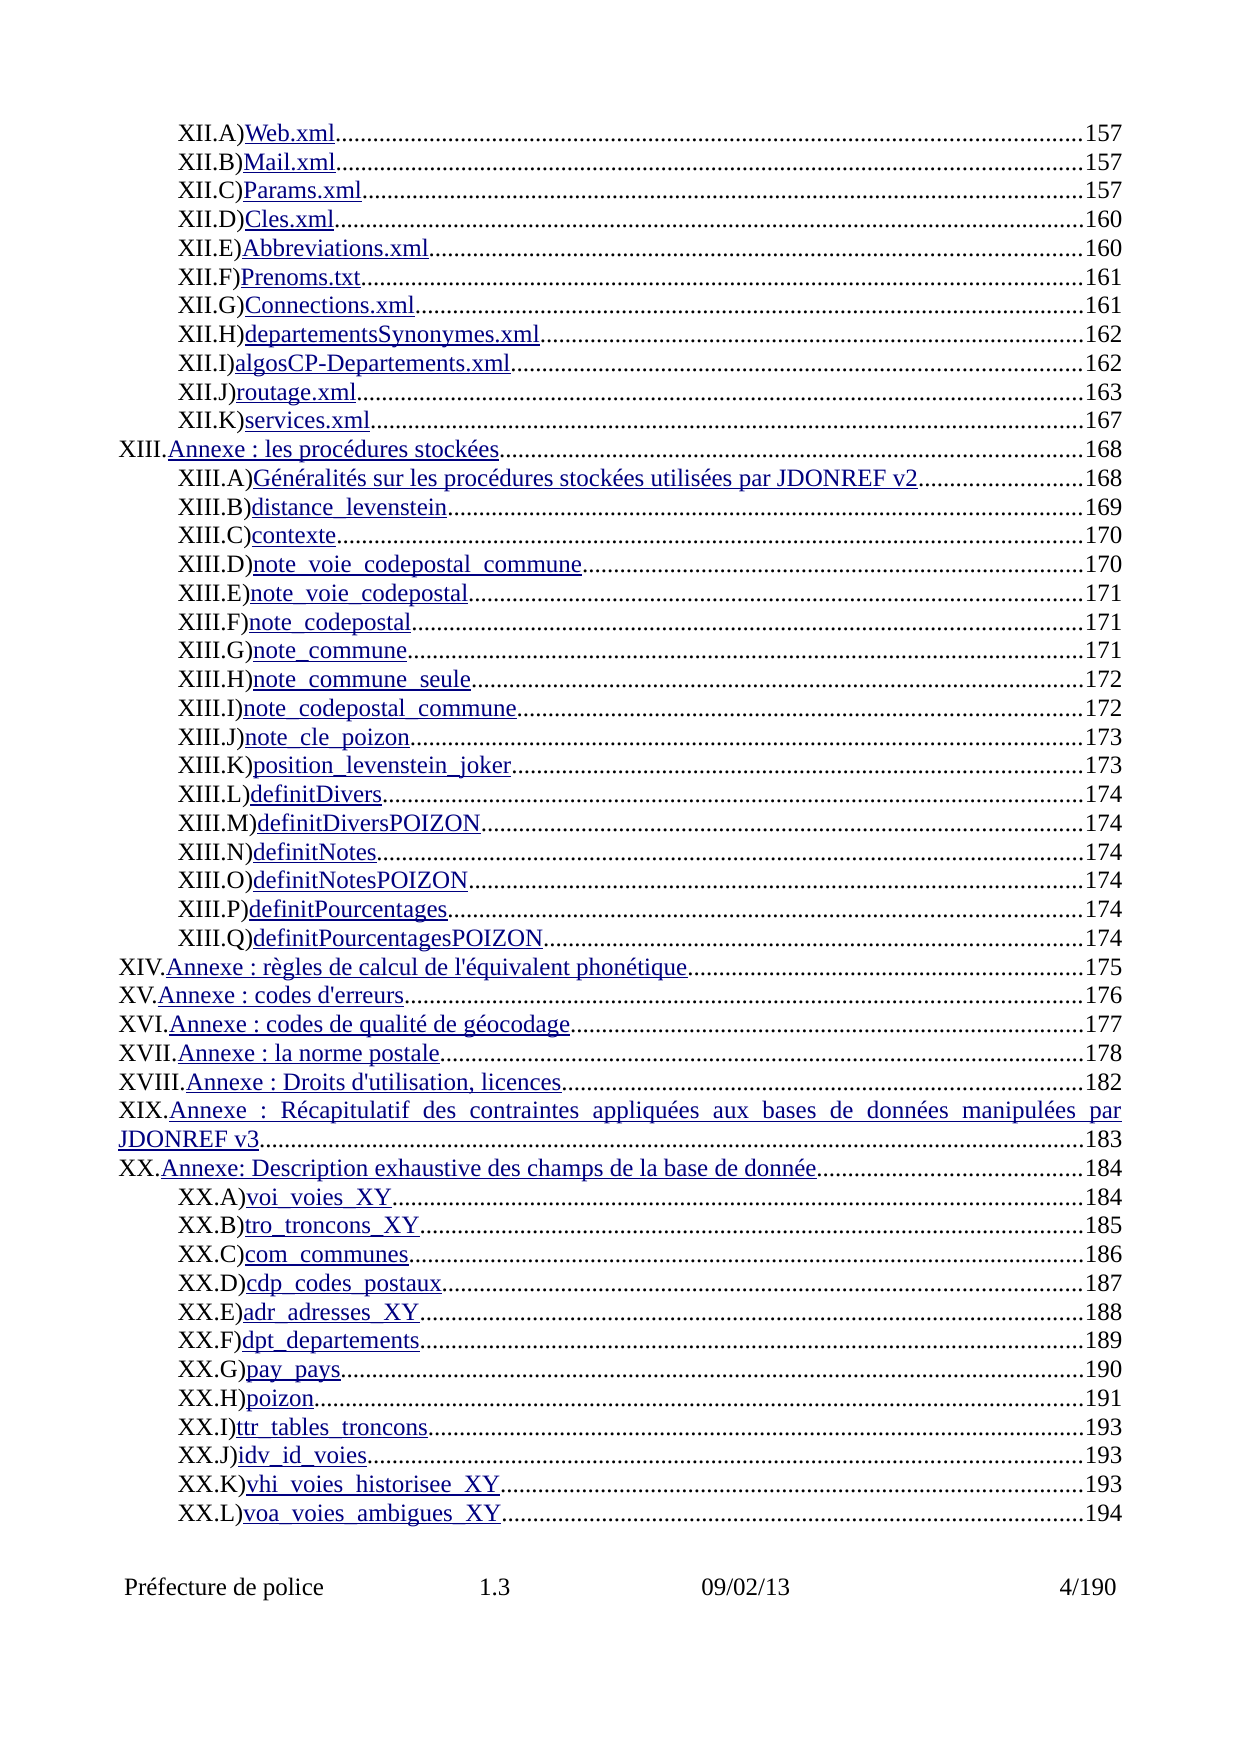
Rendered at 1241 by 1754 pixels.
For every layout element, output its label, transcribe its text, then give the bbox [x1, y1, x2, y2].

text XIII.L)definitDivers 174 [118, 779, 1122, 808]
text XIV.Annexe : règles de calcul de l'équivalent phonétique 175 [118, 952, 1122, 981]
text XII.A)Web.xml 157 [118, 118, 1122, 147]
text XX.E)adr_adresses_XY 188 [118, 1297, 1122, 1326]
text XII.I)algosCP-Departements.xml 162 [118, 348, 1122, 377]
text XX.I)ttr_tables_troncons 193 [118, 1412, 1122, 1441]
text XX.L)voa_voies_ambigues_XY 194 [118, 1498, 1122, 1527]
text XII.B)Mail.xml 157 [118, 147, 1122, 176]
text XX.F)dpt_departements 189 [118, 1326, 1122, 1354]
text XII.E)Abbreviations.xml 160 [118, 233, 1122, 262]
text XVIII.Annexe : Droits d'utilisation, licences 182 [118, 1067, 1122, 1096]
text XII.J)routage.xml 163 [118, 377, 1122, 406]
text XIII.A)Généralités sur les procédures stockées utilisées par JDONREF v2 168 [118, 463, 1122, 492]
text XIII.K)position_levenstein_joker 173 [118, 751, 1122, 779]
text XIII.Q)definitPourcentagesPOIZON 174 [118, 923, 1122, 952]
text XIII.E)note_voie_codepostal 171 [118, 578, 1122, 607]
text XX.J)idv_id_voies 193 [118, 1441, 1122, 1469]
text XIII.N)definitNotes 174 [118, 837, 1122, 866]
text XIII.D)note_voie_codepostal_commune 170 [118, 549, 1122, 578]
text XIII.B)distance_levenstein 169 [118, 492, 1122, 521]
text XVI.Annexe : codes de qualité de géocodage 177 [118, 1009, 1122, 1038]
text XX.G)pay_pays 190 [118, 1354, 1122, 1383]
text XX.H)poizon 191 [118, 1383, 1122, 1412]
text XII.H)departementsSynonymes.xml 162 [118, 319, 1122, 348]
text XV.Annexe : codes d'erreurs 176 [118, 981, 1122, 1009]
text XIX.Annexe : Récapitulatif des contraintes appliquées aux bases de données manipulées par JDONREF v3 183 [118, 1096, 1122, 1153]
text XX.A)voi_voies_XY 184 [118, 1182, 1122, 1211]
text XX.D)cdp_codes_postaux 187 [118, 1268, 1122, 1297]
text XX.Annexe: Description exhaustive des champs de la base de donnée 184 [118, 1153, 1122, 1182]
text XIII.H)note_commune_seule 172 [118, 664, 1122, 693]
text XIII.M)definitDiversPOIZON 174 [118, 808, 1122, 837]
text XIII.C)contexte 170 [118, 521, 1122, 549]
text XII.C)Params.xml 157 [118, 176, 1122, 204]
text XX.K)vhi_voies_historisee_XY 193 [118, 1469, 1122, 1498]
text XII.F)Prenoms.txt 161 [118, 262, 1122, 291]
text XIII.P)definitPourcentages 174 [118, 894, 1122, 923]
text XII.G)Connections.xml 161 [118, 291, 1122, 319]
text XII.D)Cles.xml 160 [118, 204, 1122, 233]
text XIII.O)definitNotesPOIZON 174 [118, 866, 1122, 894]
text XX.C)com_communes 186 [118, 1239, 1122, 1268]
text XIII.I)note_codepostal_commune 172 [118, 693, 1122, 722]
text XX.B)tro_troncons_XY 185 [118, 1211, 1122, 1239]
text XII.K)services.xml 167 [118, 406, 1122, 434]
text XVII.Annexe : la norme postale 178 [118, 1038, 1122, 1067]
text XIII.J)note_cle_poizon 173 [118, 722, 1122, 751]
text XIII.G)note_commune 171 [118, 636, 1122, 664]
text XIII.Annexe : les procédures stockées 168 [118, 434, 1122, 463]
text XIII.F)note_codepostal 171 [118, 607, 1122, 636]
